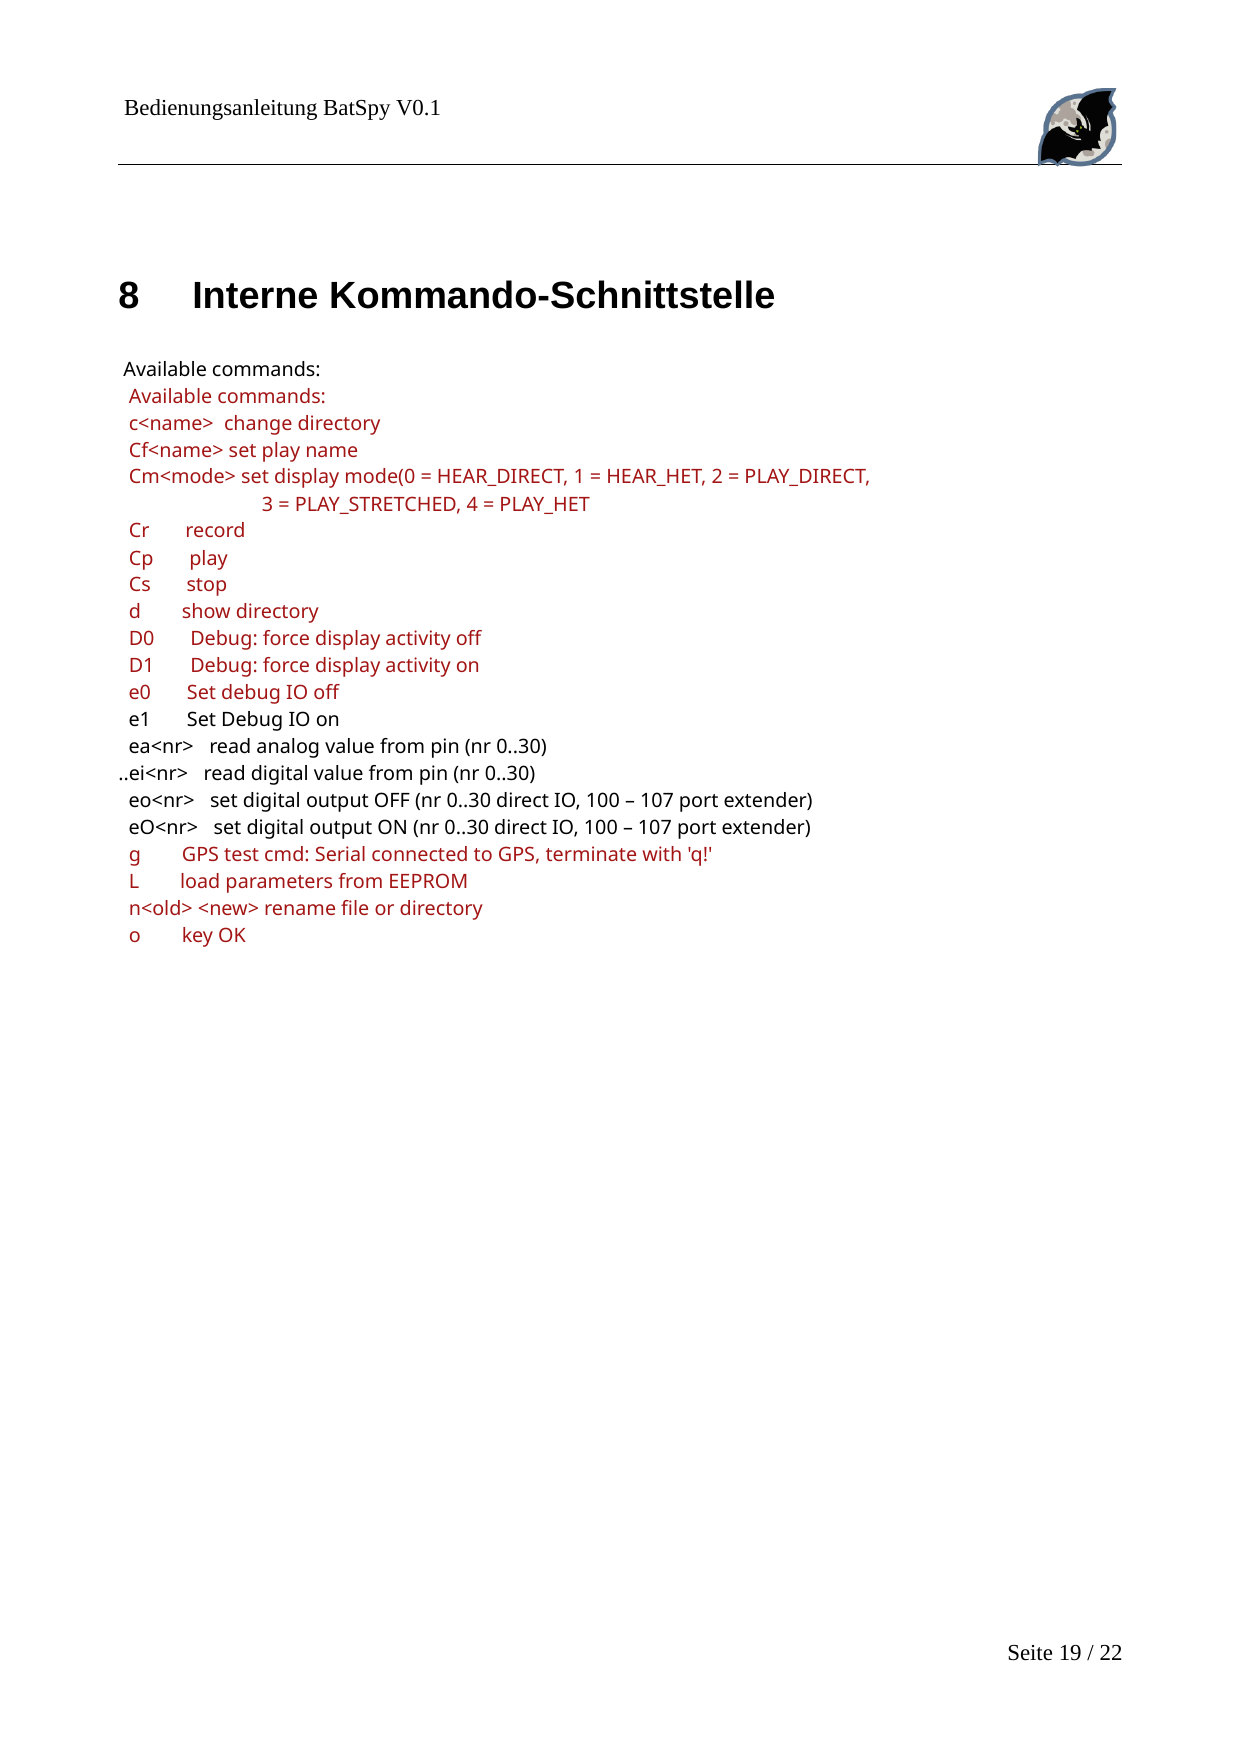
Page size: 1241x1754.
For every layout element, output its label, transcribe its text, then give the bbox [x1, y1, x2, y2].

text Available commands: [118, 382, 1122, 409]
picture [1037, 88, 1117, 167]
text n<old> <new> rename file or directory [118, 894, 1122, 921]
text Cr record [118, 517, 1122, 544]
text Cp play [118, 544, 1122, 571]
text D0 Debug: force display activity off [118, 625, 1122, 652]
subtitle Interne Kommando-Schnittstelle [118, 272, 1122, 316]
text d show directory [118, 598, 1122, 625]
text g GPS test cmd: Serial connected to GPS, terminate with 'q!' [118, 841, 1122, 867]
text o key OK [118, 921, 1122, 948]
text Cm<mode> set display mode(0 = HEAR_DIRECT, 1 = HEAR_HET, 2 = PLAY_DIRECT, [118, 463, 1122, 490]
text Cf<name> set play name [118, 436, 1122, 463]
text e0 Set debug IO off [118, 679, 1122, 706]
text eO<nr> set digital output ON (nr 0..30 direct IO, 100 – 107 port extender) [118, 813, 1122, 841]
text Available commands: [118, 355, 1122, 382]
text D1 Debug: force display activity on [118, 652, 1122, 679]
text ..ei<nr> read digital value from pin (nr 0..30) [118, 759, 1122, 787]
text ea<nr> read analog value from pin (nr 0..30) [118, 733, 1122, 759]
text 3 = PLAY_STRETCHED, 4 = PLAY_HET [118, 490, 1122, 517]
text Cs stop [118, 571, 1122, 598]
text L load parameters from EEPROM [118, 867, 1122, 894]
text c<name> change directory [118, 409, 1122, 436]
text e1 Set Debug IO on [118, 706, 1122, 733]
text eo<nr> set digital output OFF (nr 0..30 direct IO, 100 – 107 port extender) [118, 787, 1122, 813]
